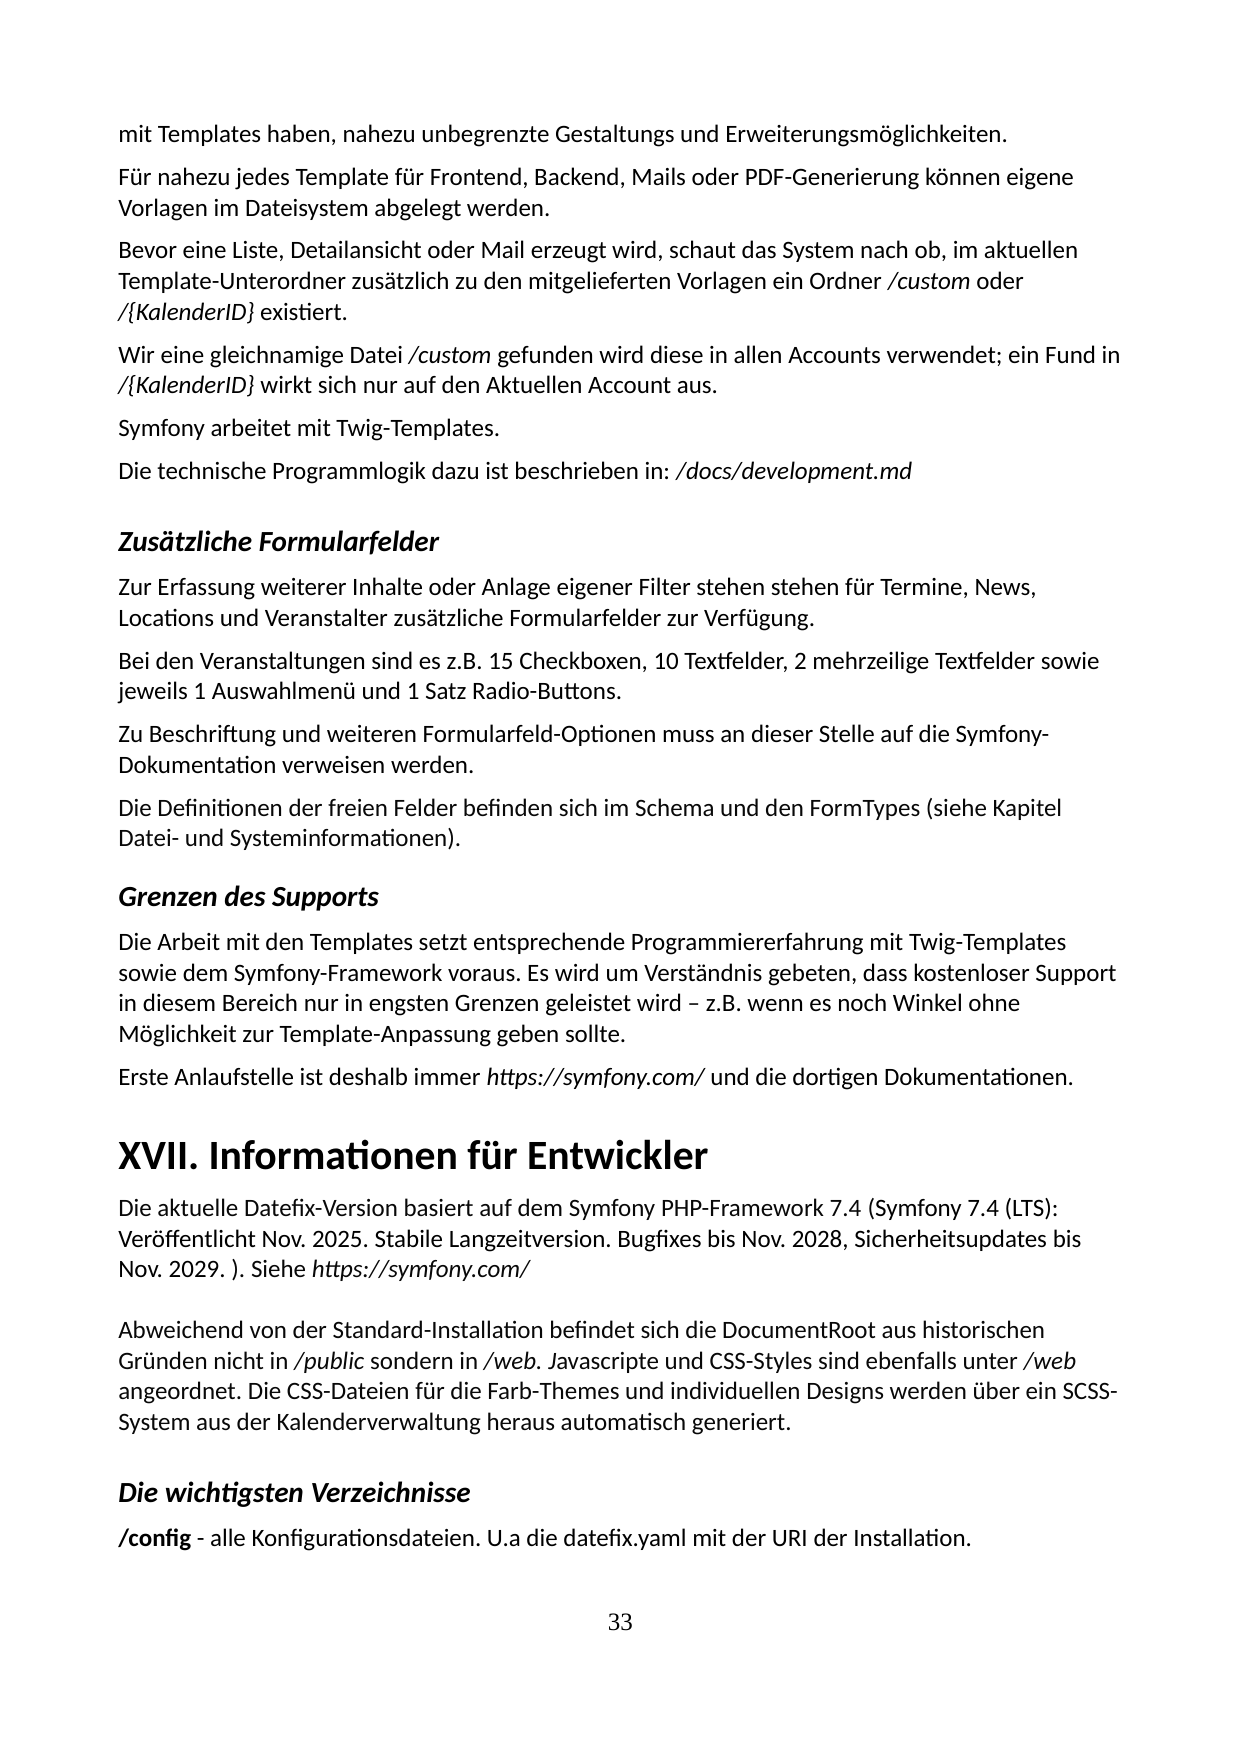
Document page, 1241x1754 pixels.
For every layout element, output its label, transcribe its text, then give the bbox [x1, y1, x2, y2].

text Die Definitionen der freien Felder befinden sich im Schema und den FormTypes (siehe Kapitel Datei- und Systeminformationen). [118, 792, 1122, 853]
subtitle XVII. Informationen für Entwickler [118, 1129, 1122, 1180]
text Für nahezu jedes Template für Frontend, Backend, Mails oder PDF-Generierung können eigene Vorlagen im Dateisystem abgelegt werden. [118, 161, 1122, 222]
text Zu Beschriftung und weiteren Formularfeld-Optionen muss an dieser Stelle auf die Symfony-Dokumentation verweisen werden. [118, 718, 1122, 779]
text Bei den Veranstaltungen sind es z.B. 15 Checkboxen, 10 Textfelder, 2 mehrzeilige Textfelder sowie jeweils 1 Auswahlmenü und 1 Satz Radio-Buttons. [118, 645, 1122, 706]
subtitle Zusätzliche Formularfelder [118, 523, 1122, 559]
text Symfony arbeitet mit Twig-Templates. [118, 412, 1122, 443]
text Die technische Programmlogik dazu ist beschrieben in: /docs/development.md [118, 455, 1122, 486]
text Erste Anlaufstelle ist deshalb immer https://symfony.com/ und die dortigen Dokumentationen. [118, 1061, 1122, 1091]
subtitle Grenzen des Supports [118, 878, 1122, 914]
text mit Templates haben, nahezu unbegrenzte Gestaltungs und Erweiterungsmöglichkeiten. [118, 118, 1122, 149]
text Bevor eine Liste, Detailansicht oder Mail erzeugt wird, schaut das System nach ob, im aktuellen Template-Unterordner zusätzlich zu den mitgelieferten Vorlagen ein Ordner /custom oder /{KalenderID} existiert. [118, 235, 1122, 326]
text /config - alle Konfigurationsdateien. U.a die datefix.yaml mit der URI der Installation. [118, 1522, 1122, 1552]
text Zur Erfassung weiterer Inhalte oder Anlage eigener Filter stehen stehen für Termine, News, Locations und Veranstalter zusätzliche Formularfelder zur Verfügung. [118, 571, 1122, 632]
subtitle Die wichtigsten Verzeichnisse [118, 1474, 1122, 1509]
text Die Arbeit mit den Templates setzt entsprechende Programmiererfahrung mit Twig-Templates sowie dem Symfony-Framework voraus. Es wird um Verständnis gebeten, dass kostenloser Support in diesem Bereich nur in engsten Grenzen geleistet wird – z.B. wenn es noch Winkel ohne Möglichkeit zur Template-Anpassung geben sollte. [118, 926, 1122, 1048]
text Wir eine gleichnamige Datei /custom gefunden wird diese in allen Accounts verwendet; ein Fund in /{KalenderID} wirkt sich nur auf den Aktuellen Account aus. [118, 339, 1122, 400]
text Die aktuelle Datefix-Version basiert auf dem Symfony PHP-Framework 7.4 (Symfony 7.4 (LTS): Veröffentlicht Nov. 2025. Stabile Langzeitversion. Bugfixes bis Nov. 2028, Sicherheitsupdates bis Nov. 2029. ). Siehe https://symfony.com/ Abweichend von der Standard-Installation befindet sich die DocumentRoot aus historischen Gründen nicht in /public sondern in /web. Javascripte und CSS-Styles sind ebenfalls unter /web angeordnet. Die CSS-Dateien für die Farb-Themes und individuellen Designs werden über ein SCSS-System aus der Kalenderverwaltung heraus automatisch generiert. [118, 1192, 1122, 1436]
